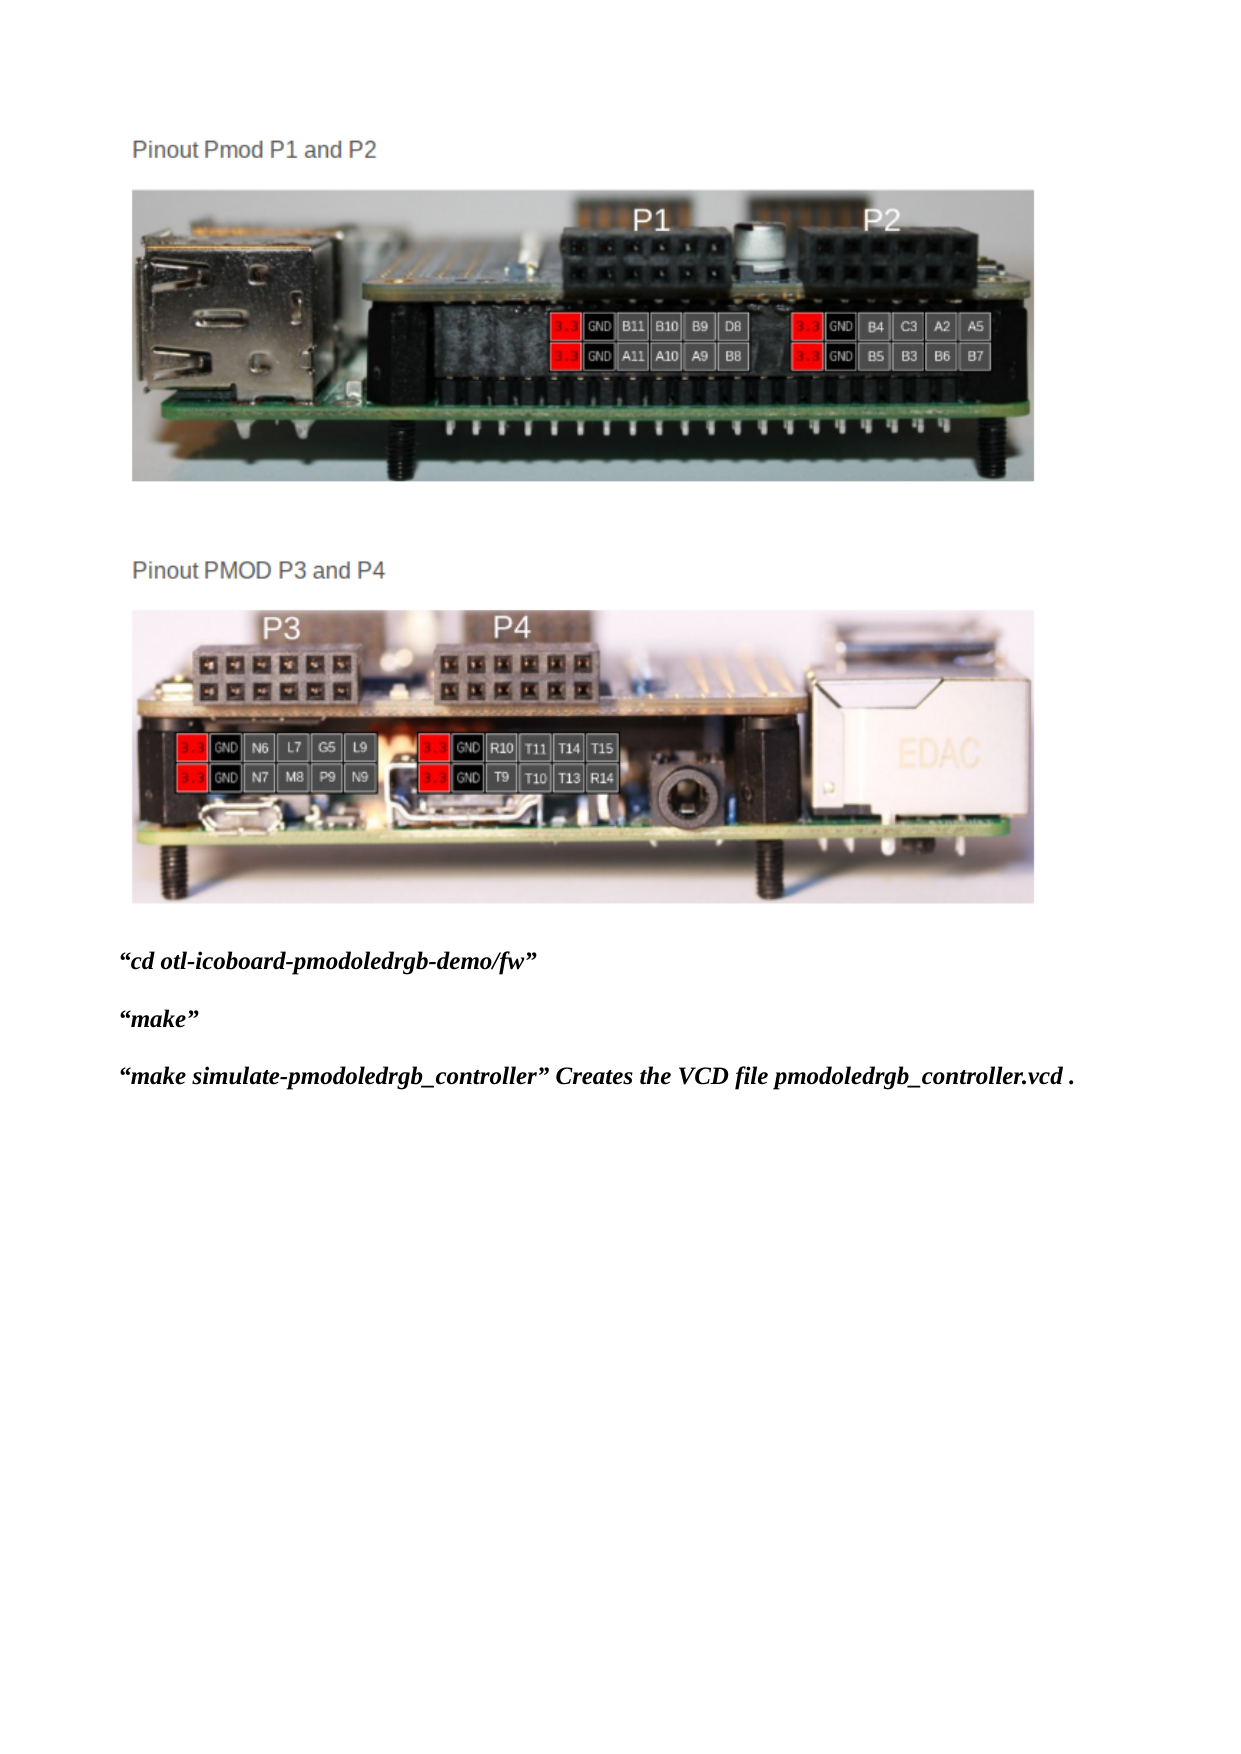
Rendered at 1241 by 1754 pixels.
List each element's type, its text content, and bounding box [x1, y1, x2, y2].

text “make simulate-pmodoledrgb_controller” Creates the VCD file pmodoledrgb_controller.vcd . [118, 1061, 1122, 1090]
picture [118, 118, 1123, 918]
text “cd otl-icoboard-pmodoledrgb-demo/fw” [118, 946, 1122, 975]
text “make” [118, 1004, 1122, 1032]
